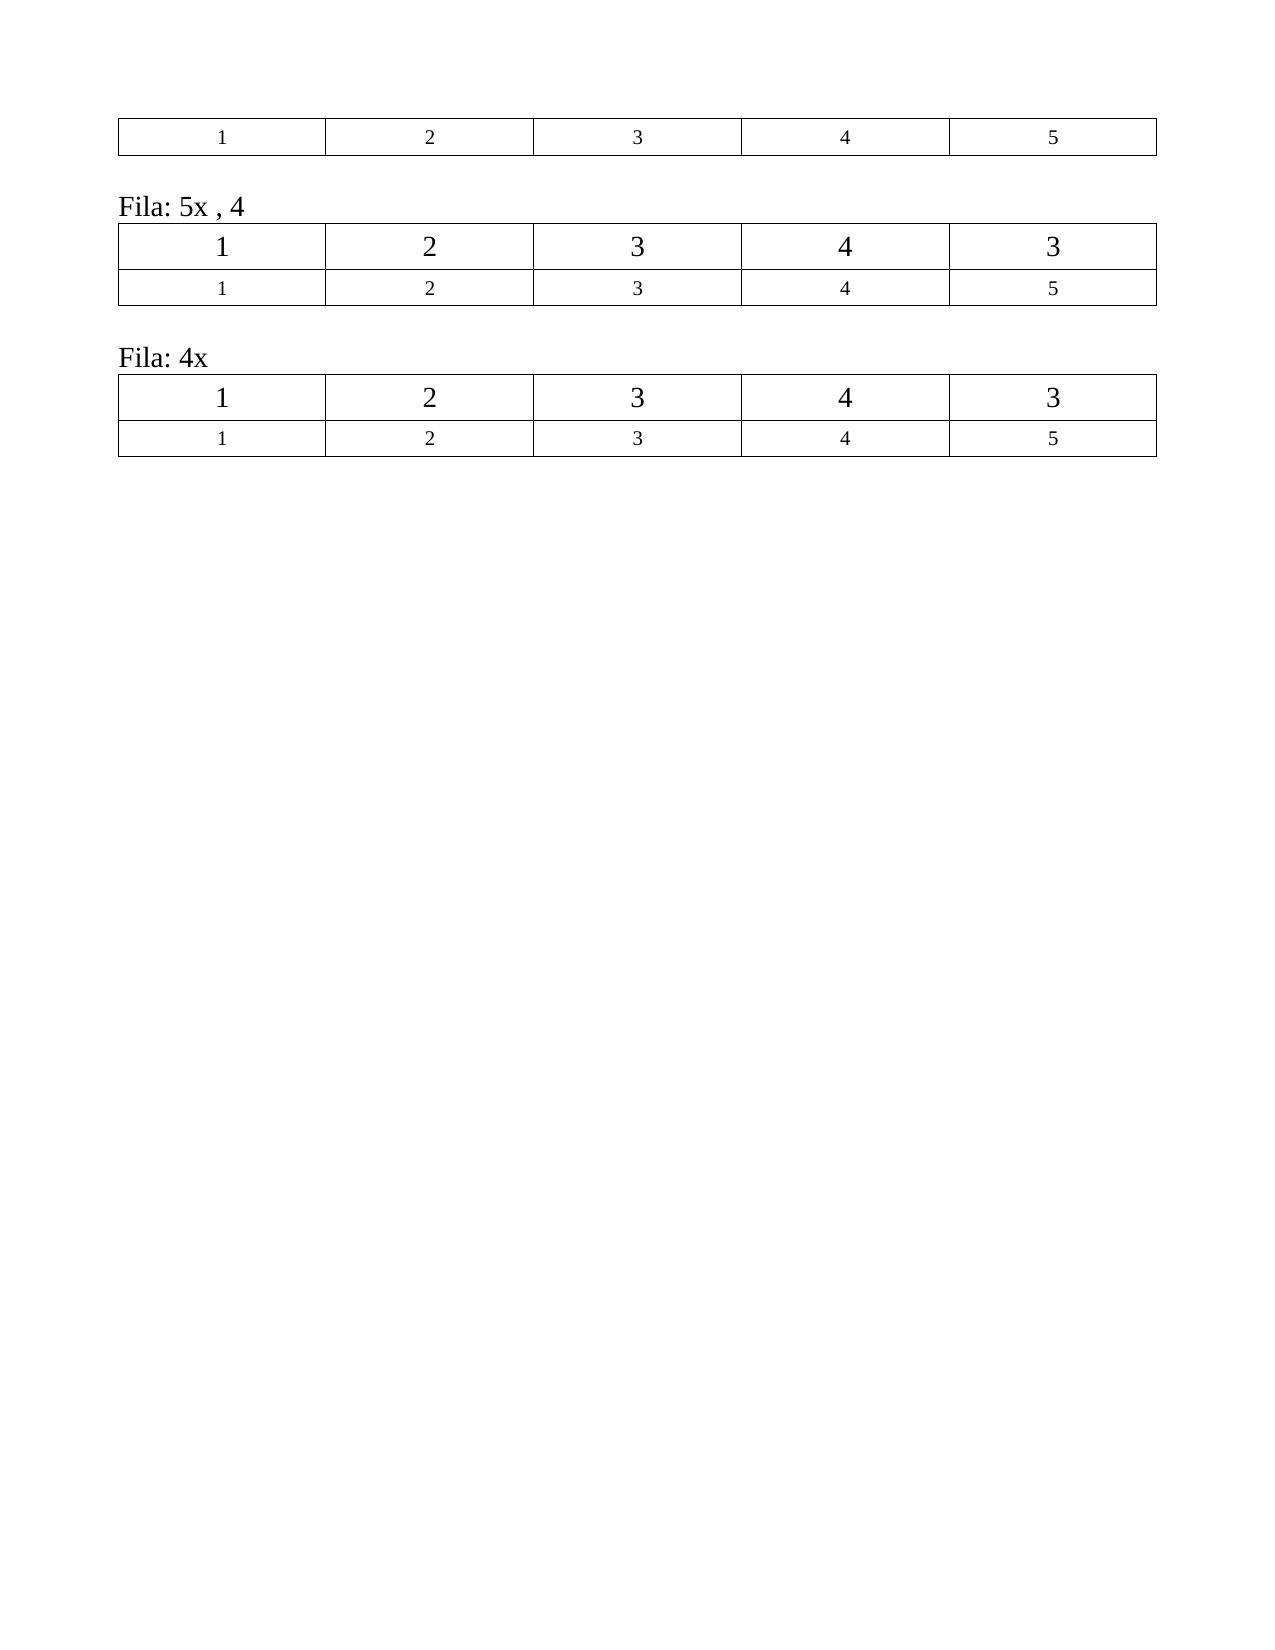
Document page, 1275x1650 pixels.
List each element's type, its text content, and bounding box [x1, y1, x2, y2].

table_header 3 [534, 224, 741, 269]
table_header 4 [742, 375, 949, 419]
table_header 2 [326, 375, 533, 419]
table_cell 5 [950, 119, 1156, 155]
table_cell 2 [326, 421, 533, 456]
table_cell 2 [326, 270, 533, 305]
text Fila: 5x , 4 [118, 189, 1157, 223]
table_cell 1 [119, 270, 325, 305]
table_cell 5 [950, 421, 1156, 456]
text Fila: 4x [118, 340, 1157, 373]
table_cell 1 [119, 421, 325, 456]
table_cell 4 [742, 421, 949, 456]
table_cell 4 [742, 270, 949, 305]
table_cell 2 [326, 119, 533, 155]
table_header 1 [119, 224, 325, 269]
table_header 4 [742, 224, 949, 269]
table_header 3 [950, 375, 1156, 419]
table_cell 3 [534, 119, 741, 155]
table_header 2 [326, 224, 533, 269]
table_cell 1 [119, 119, 325, 155]
table_cell 5 [950, 270, 1156, 305]
table_cell 3 [534, 421, 741, 456]
table_cell 4 [742, 119, 949, 155]
table_header 3 [534, 375, 741, 419]
table_cell 3 [534, 270, 741, 305]
table_header 1 [119, 375, 325, 419]
table_header 3 [950, 224, 1156, 269]
